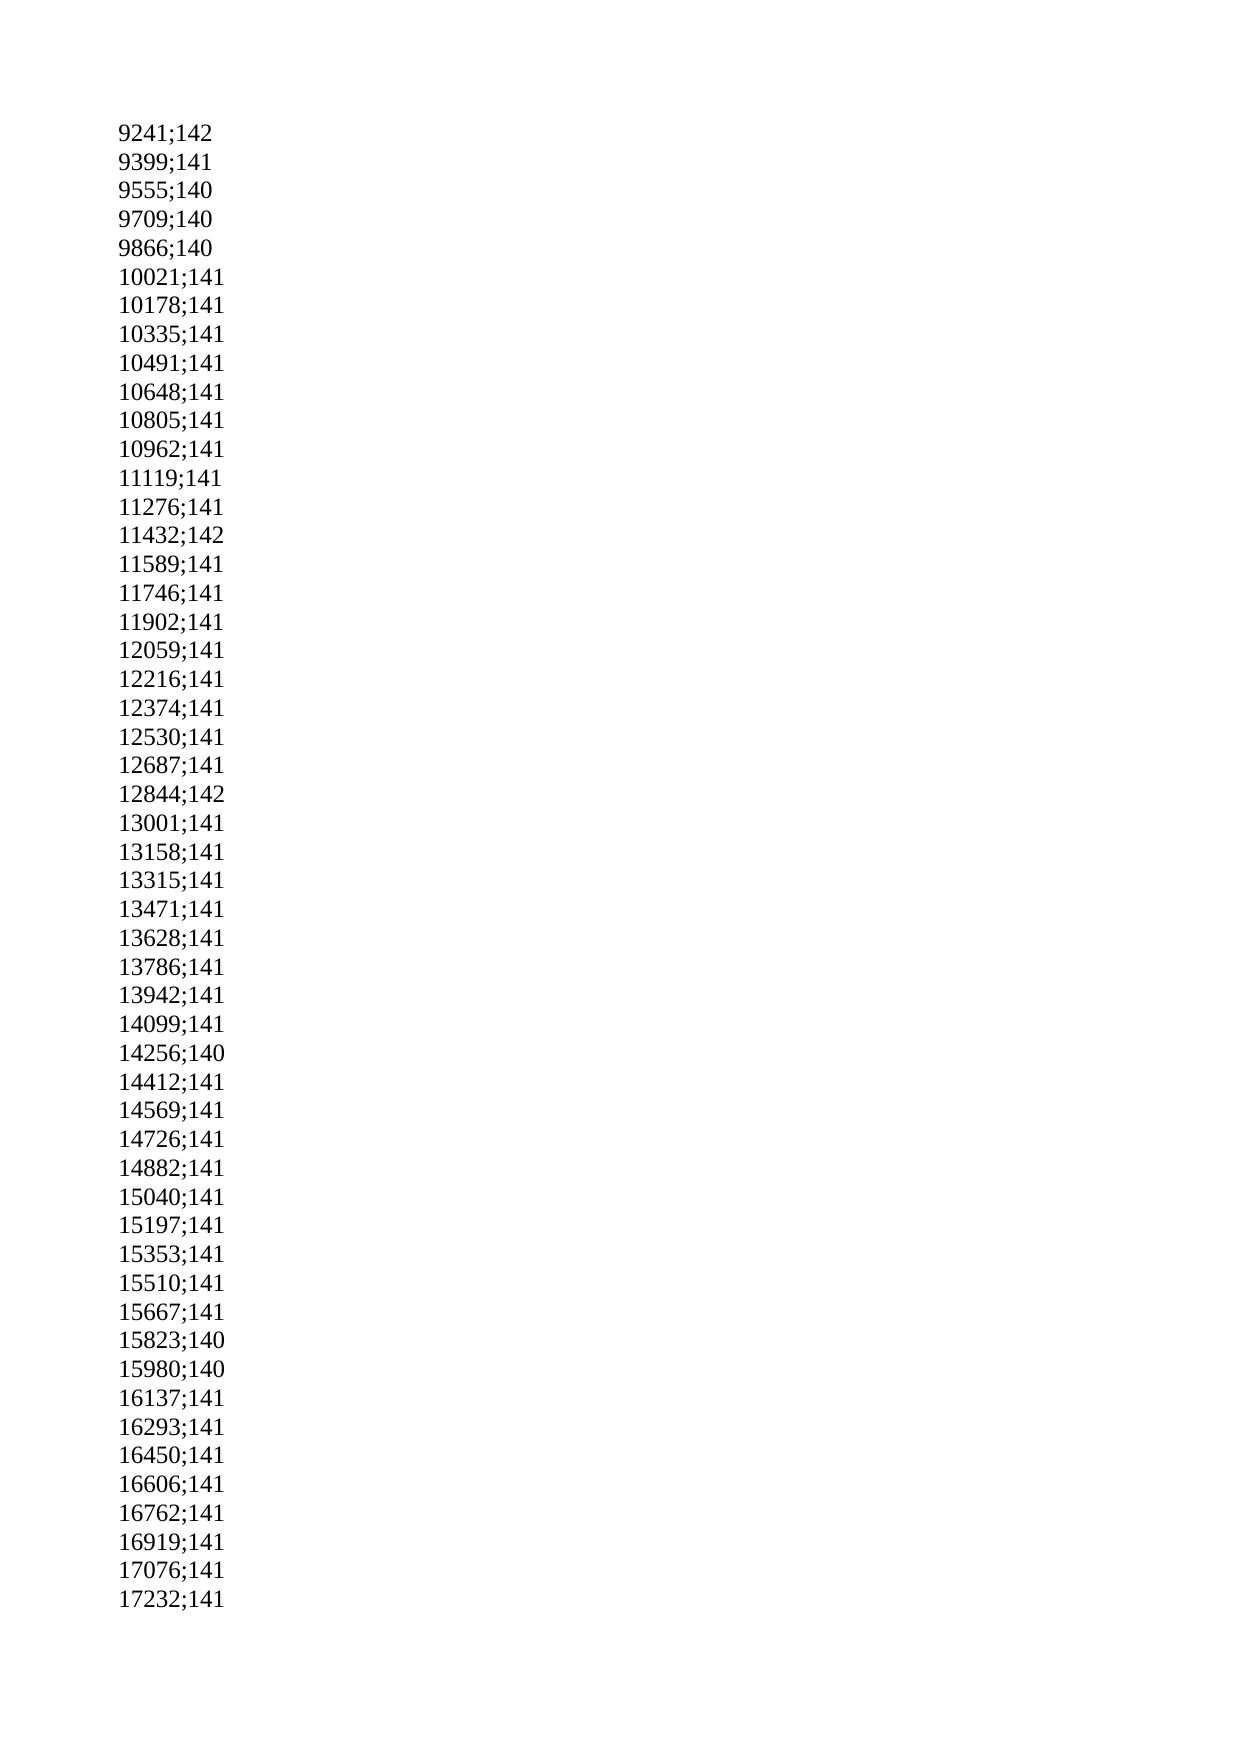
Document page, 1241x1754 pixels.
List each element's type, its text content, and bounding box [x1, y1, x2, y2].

text 16293;141 [118, 1412, 1122, 1441]
text 13001;141 [118, 808, 1122, 837]
text 14412;141 [118, 1067, 1122, 1096]
text 12687;141 [118, 751, 1122, 779]
text 12530;141 [118, 722, 1122, 751]
text 13786;141 [118, 952, 1122, 981]
text 14099;141 [118, 1009, 1122, 1038]
text 11902;141 [118, 607, 1122, 636]
text 15823;140 [118, 1326, 1122, 1354]
text 11746;141 [118, 578, 1122, 607]
text 10805;141 [118, 406, 1122, 434]
text 14569;141 [118, 1096, 1122, 1124]
text 14726;141 [118, 1124, 1122, 1153]
text 10491;141 [118, 348, 1122, 377]
text 16137;141 [118, 1383, 1122, 1412]
text 9866;140 [118, 233, 1122, 262]
text 10021;141 [118, 262, 1122, 291]
text 10962;141 [118, 434, 1122, 463]
text 13315;141 [118, 866, 1122, 894]
text 10335;141 [118, 319, 1122, 348]
text 11589;141 [118, 549, 1122, 578]
text 13158;141 [118, 837, 1122, 866]
text 15197;141 [118, 1211, 1122, 1239]
text 12844;142 [118, 779, 1122, 808]
text 12216;141 [118, 664, 1122, 693]
text 12374;141 [118, 693, 1122, 722]
text 16606;141 [118, 1469, 1122, 1498]
text 11276;141 [118, 492, 1122, 521]
text 16762;141 [118, 1498, 1122, 1527]
text 15510;141 [118, 1268, 1122, 1297]
text 10648;141 [118, 377, 1122, 406]
text 11119;141 [118, 463, 1122, 492]
text 16450;141 [118, 1441, 1122, 1469]
text 15040;141 [118, 1182, 1122, 1211]
text 13942;141 [118, 981, 1122, 1009]
text 13628;141 [118, 923, 1122, 952]
text 9241;142 [118, 118, 1122, 147]
text 15353;141 [118, 1239, 1122, 1268]
text 13471;141 [118, 894, 1122, 923]
text 10178;141 [118, 291, 1122, 319]
text 9709;140 [118, 204, 1122, 233]
text 12059;141 [118, 636, 1122, 664]
text 16919;141 [118, 1527, 1122, 1556]
text 14256;140 [118, 1038, 1122, 1067]
text 15980;140 [118, 1354, 1122, 1383]
text 17076;141 [118, 1556, 1122, 1584]
text 9555;140 [118, 176, 1122, 204]
text 14882;141 [118, 1153, 1122, 1182]
text 11432;142 [118, 521, 1122, 549]
text 9399;141 [118, 147, 1122, 176]
text 15667;141 [118, 1297, 1122, 1326]
text 17232;141 [118, 1584, 1122, 1613]
